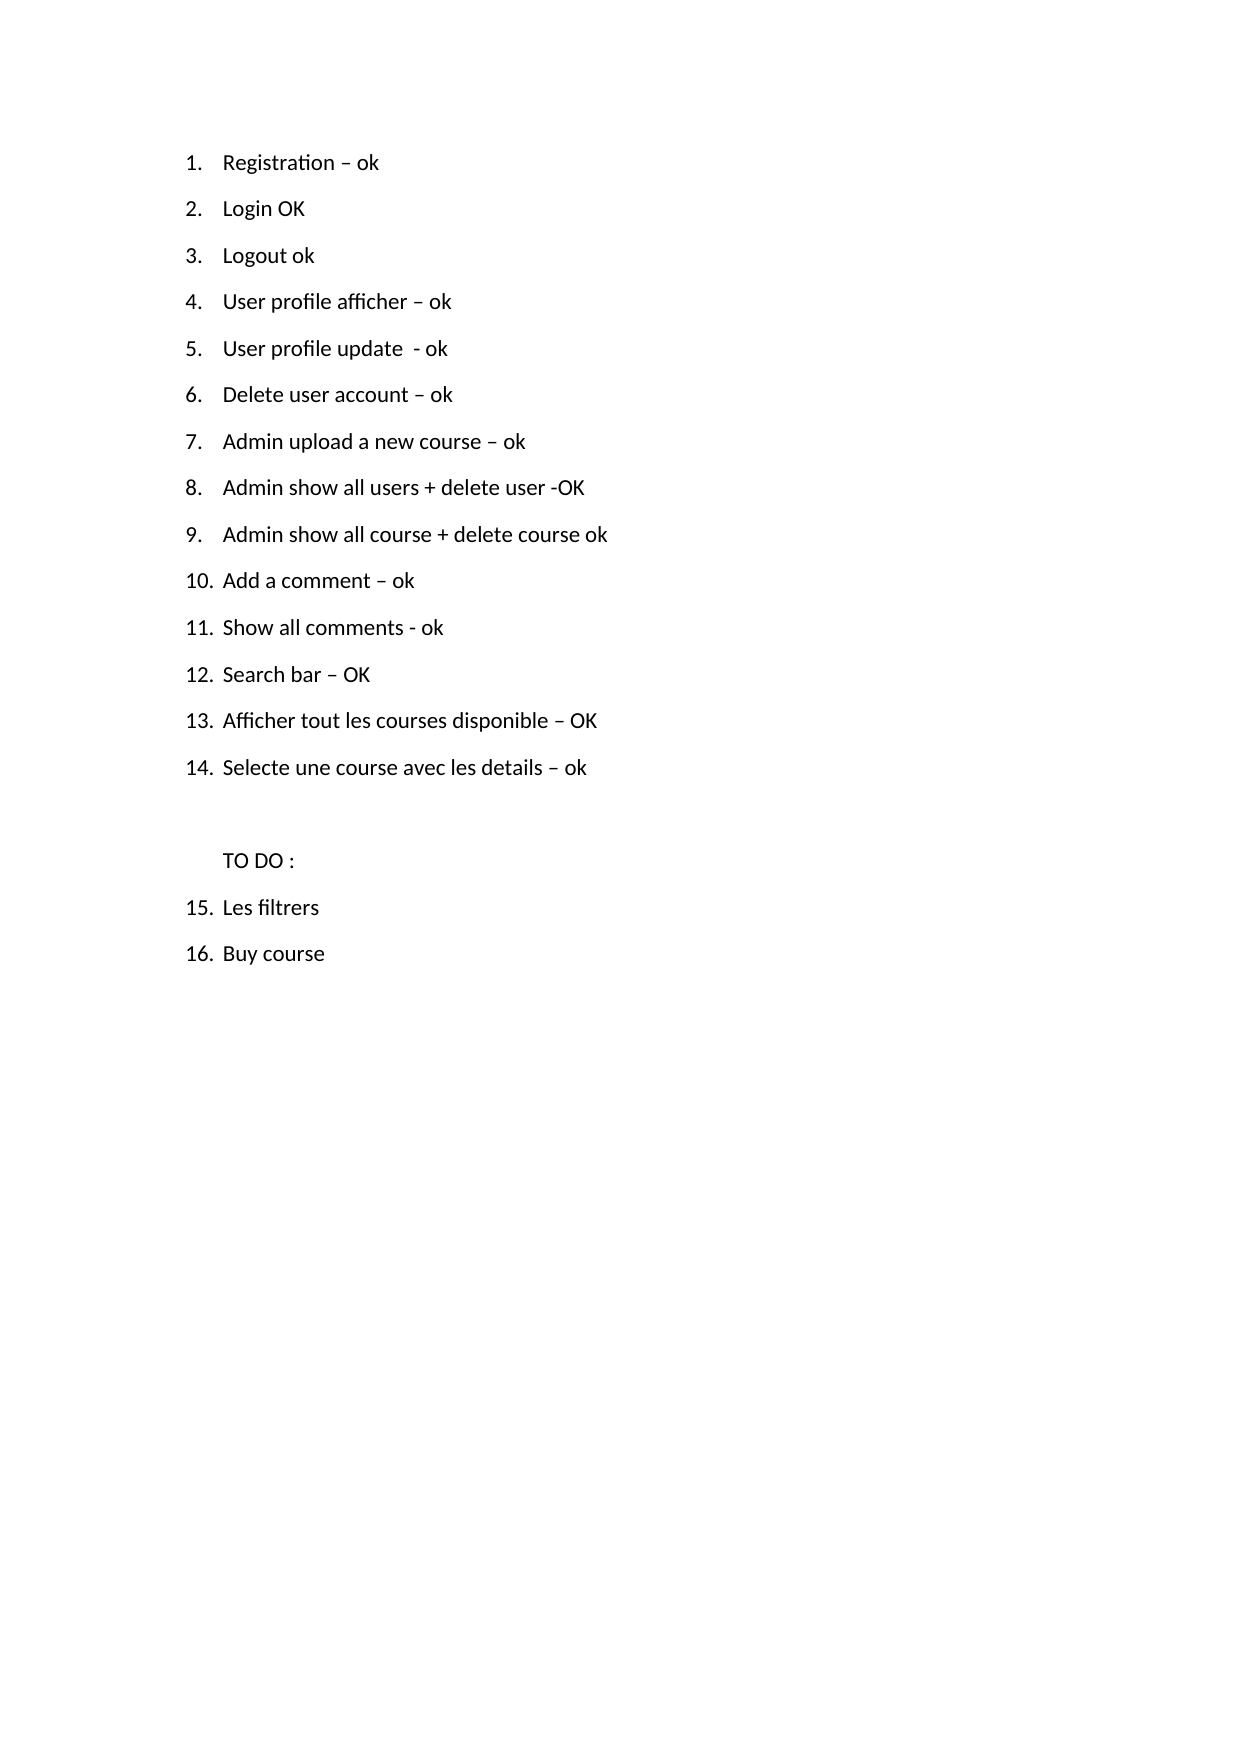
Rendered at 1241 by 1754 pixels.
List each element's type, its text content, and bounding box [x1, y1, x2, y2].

list Search bar – OK [185, 660, 1093, 688]
list User profile update - ok [185, 334, 1093, 362]
list Admin show all users + delete user -OK [185, 473, 1093, 502]
list TO DO : [223, 846, 1093, 874]
list Afficher tout les courses disponible – OK [185, 706, 1093, 734]
list Admin show all course + delete course ok [185, 520, 1093, 548]
list Show all comments - ok [185, 613, 1093, 641]
list Selecte une course avec les details – ok [185, 753, 1093, 781]
list User profile afficher – ok [185, 287, 1093, 315]
list Buy course [185, 939, 1093, 967]
list Login OK [185, 194, 1093, 222]
list Add a comment – ok [185, 567, 1093, 595]
list Logout ok [185, 241, 1093, 269]
list Les filtrers [185, 893, 1093, 921]
list Admin upload a new course – ok [185, 427, 1093, 455]
list Registration – ok [185, 148, 1093, 176]
list Delete user account – ok [185, 380, 1093, 408]
